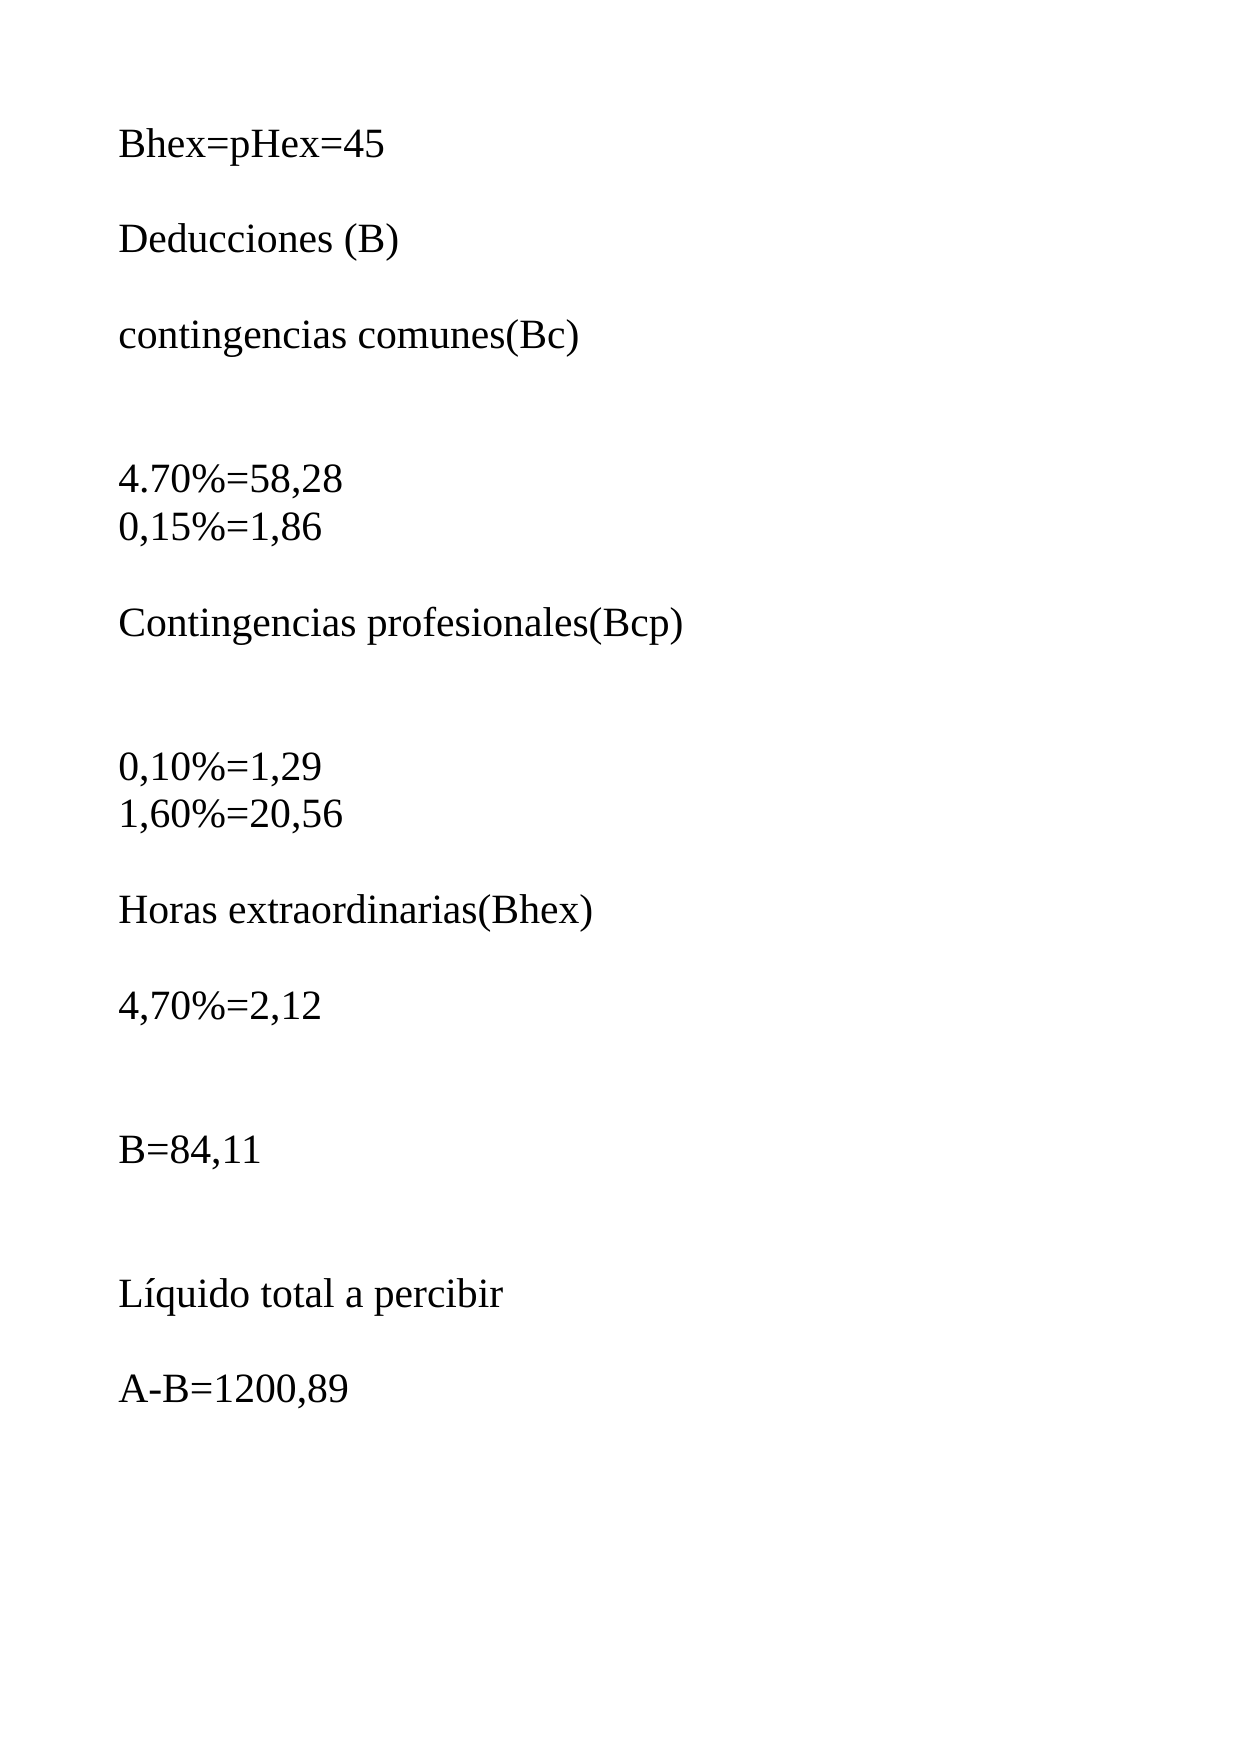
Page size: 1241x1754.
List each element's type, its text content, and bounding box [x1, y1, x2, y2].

text Contingencias profesionales(Bcp) [118, 597, 1122, 645]
text 1,60%=20,56 [118, 789, 1122, 837]
text Horas extraordinarias(Bhex) [118, 885, 1122, 933]
text 0,10%=1,29 [118, 741, 1122, 789]
text A-B=1200,89 [118, 1364, 1122, 1412]
text Deducciones (B) [118, 214, 1122, 262]
text 0,15%=1,86 [118, 501, 1122, 549]
text 4,70%=2,12 [118, 981, 1122, 1028]
text Líquido total a percibir [118, 1268, 1122, 1316]
text B=84,11 [118, 1124, 1122, 1172]
text Bhex=pHex=45 [118, 118, 1122, 166]
text 4.70%=58,28 [118, 453, 1122, 501]
text contingencias comunes(Bc) [118, 310, 1122, 358]
